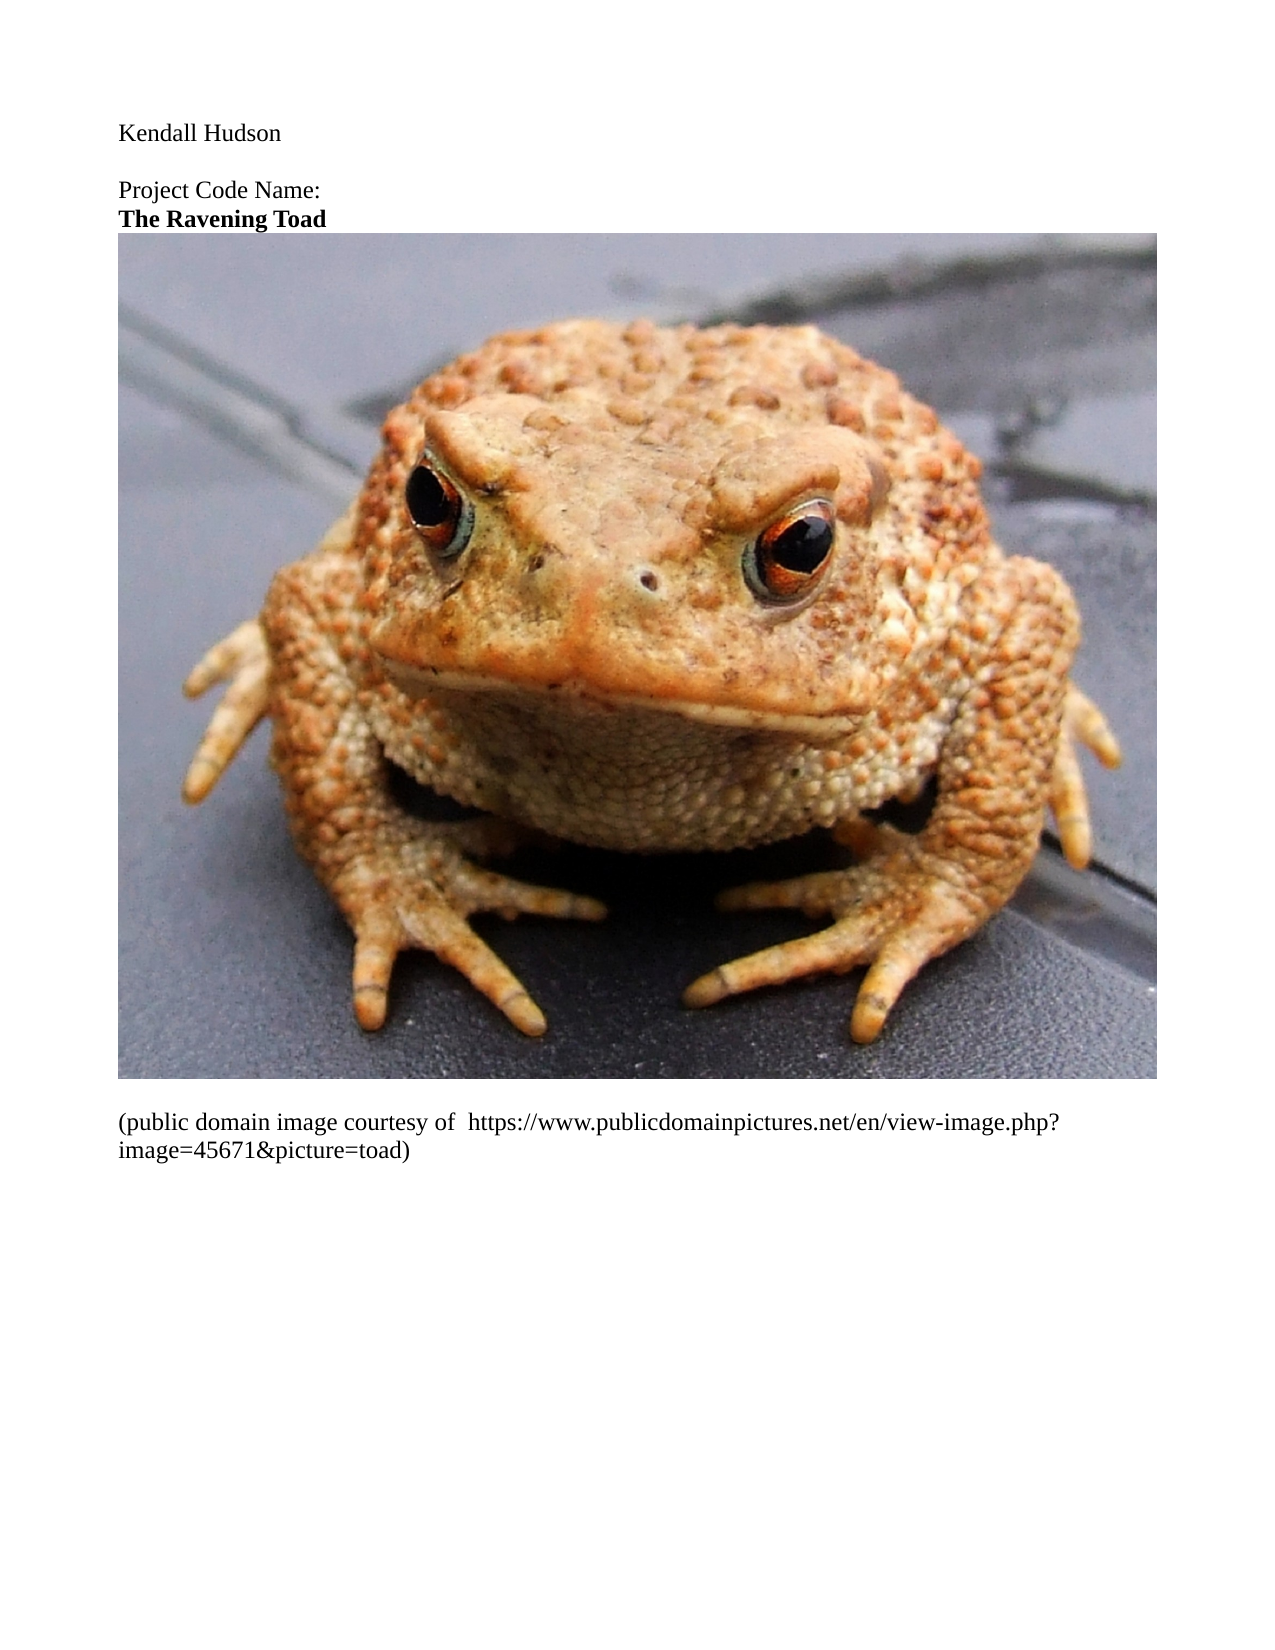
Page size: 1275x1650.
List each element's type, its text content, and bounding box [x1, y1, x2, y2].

text (public domain image courtesy of https://www.publicdomainpictures.net/en/view-image.php?image=45671&picture=toad) [118, 1107, 1157, 1164]
text The Ravening Toad [118, 204, 1157, 233]
picture [118, 233, 1157, 1079]
text Project Code Name: [118, 176, 1157, 204]
text Kendall Hudson [118, 118, 1157, 147]
